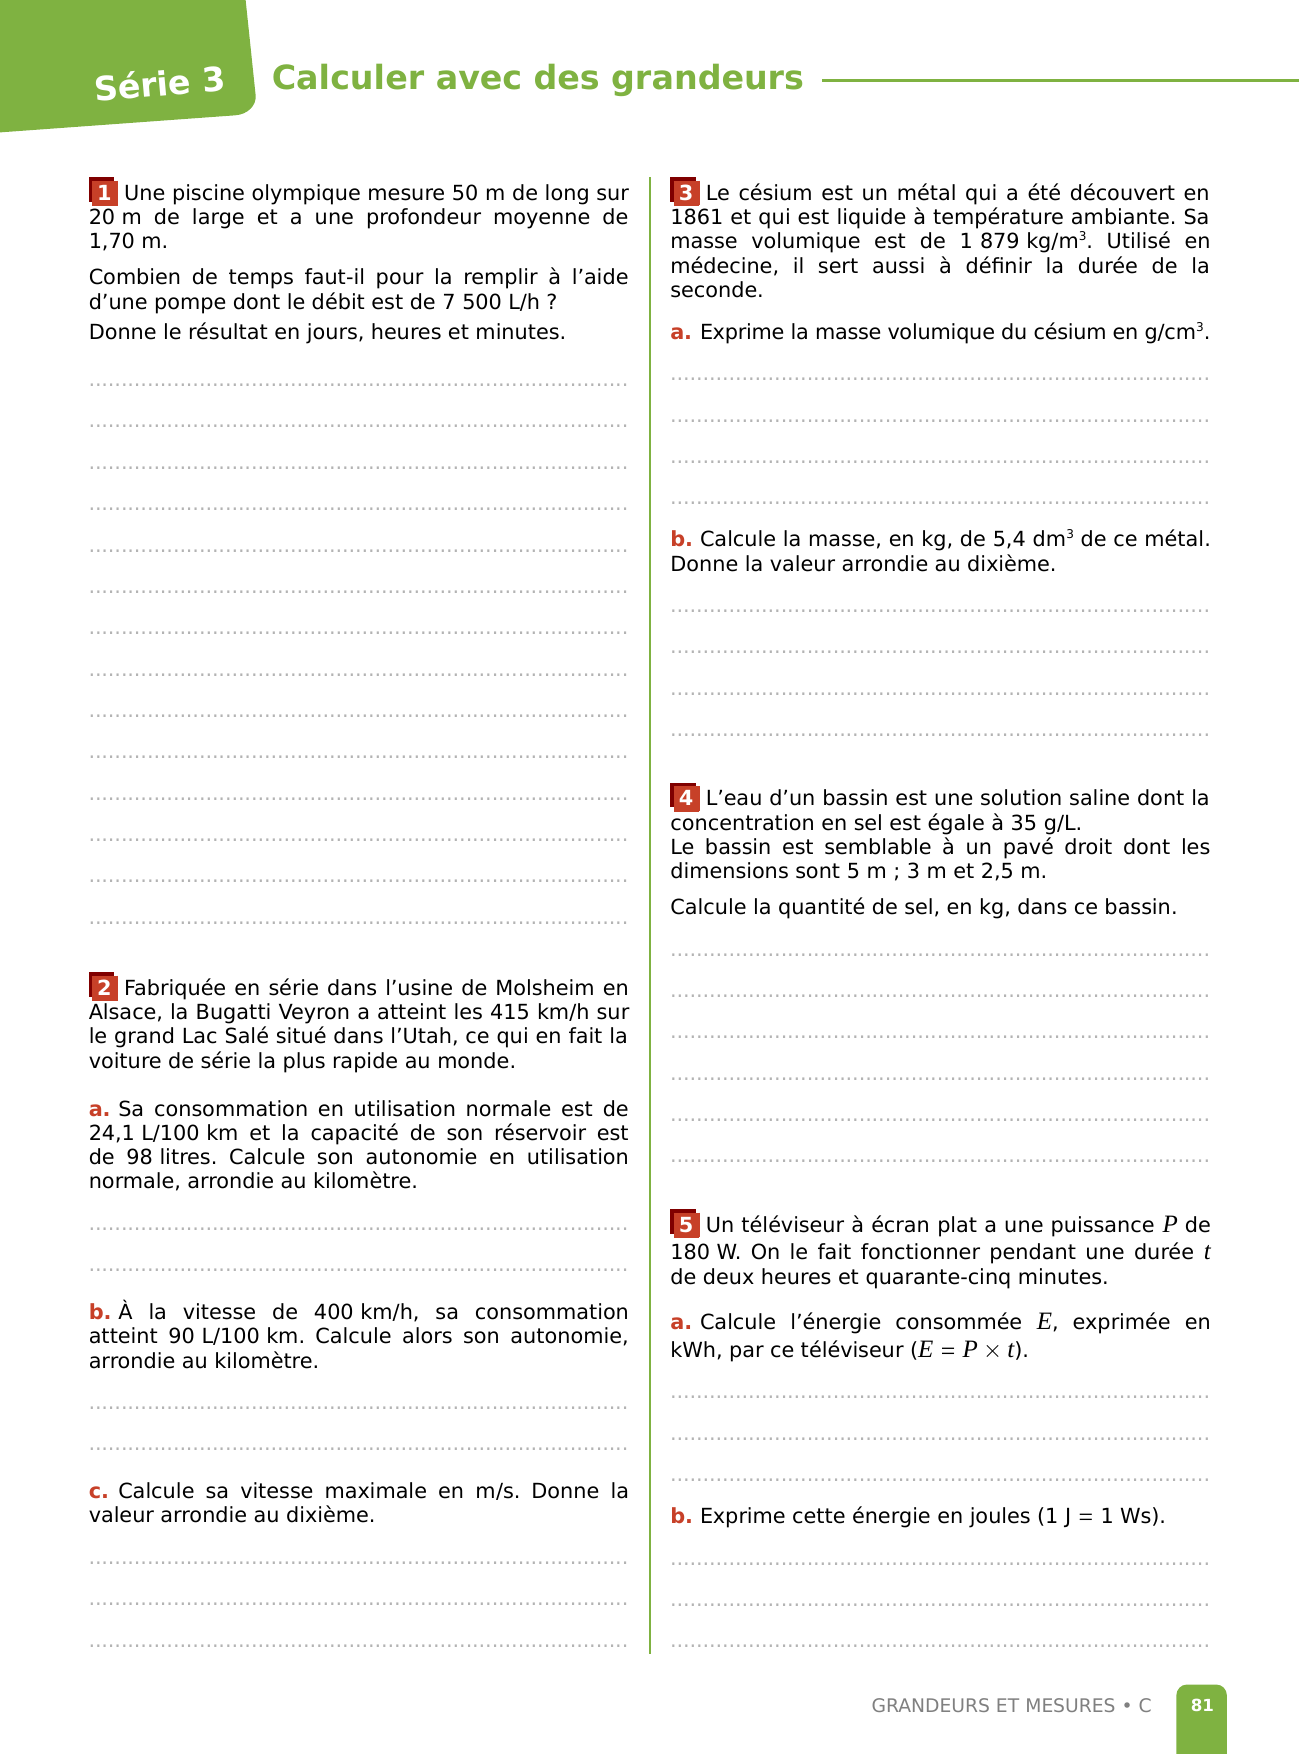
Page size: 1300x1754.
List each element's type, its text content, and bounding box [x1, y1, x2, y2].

subtitle Une piscine olympique mesure 50 m de long sur 20 m de large et a une profondeur moyenne de 1,70 m. [88, 177, 629, 254]
subtitle Le césium est un métal qui a été découvert en 1861 et qui est liquide à température ambiante. Sa masse volumique est de 1 879 kg/m3. Utilisé en médecine, il sert aussi à définir la durée de la seconde. [670, 177, 1211, 302]
subtitle Combien de temps faut-il pour la remplir à l’aide d’une pompe dont le débit est de 7 500 L/h ? [88, 266, 629, 314]
list Calcule la masse, en kg, de 5,4 dm3 de ce métal. Donne la valeur arrondie au dixième. [670, 527, 1211, 576]
list Exprime cette énergie en joules (1 J = 1 Ws). [670, 1504, 1211, 1528]
text Calcule la quantité de sel, en kg, dans ce bassin. [670, 895, 1211, 919]
subtitle L’eau d’un bassin est une solution saline dont la concentration en sel est égale à 35 g/L. Le bassin est semblable à un pavé droit dont les dimensions sont 5 m ; 3 m et 2,5 m. [670, 783, 1211, 883]
subtitle Fabriquée en série dans l’usine de Molsheim en Alsace, la Bugatti Veyron a atteint les 415 km/h sur le grand Lac Salé situé dans l’Utah, ce qui en fait la voiture de série la plus rapide au monde. [88, 972, 629, 1073]
list Calcule sa vitesse maximale en m/s. Donne la valeur arrondie au dixième. [88, 1479, 629, 1528]
list Calcule l’énergie consommée E, exprimée en kWh, par ce téléviseur (E = P × t). [670, 1307, 1211, 1362]
list À la vitesse de 400 km/h, sa consommation atteint 90 L/100 km. Calcule alors son autonomie, arrondie au kilomètre. [88, 1300, 629, 1373]
list Exprime la masse volumique du césium en g/cm3. [670, 320, 1211, 344]
subtitle Donne le résultat en jours, heures et minutes. [88, 320, 629, 344]
list Sa consommation en utilisation normale est de 24,1 L/100 km et la capacité de son réservoir est de 98 litres. Calcule son autonomie en utilisation normale, arrondie au kilomètre. [88, 1097, 629, 1194]
subtitle Un téléviseur à écran plat a une puissance P de 180 W. On le fait fonctionner pendant une durée t de deux heures et quarante-cinq minutes. [670, 1209, 1211, 1289]
